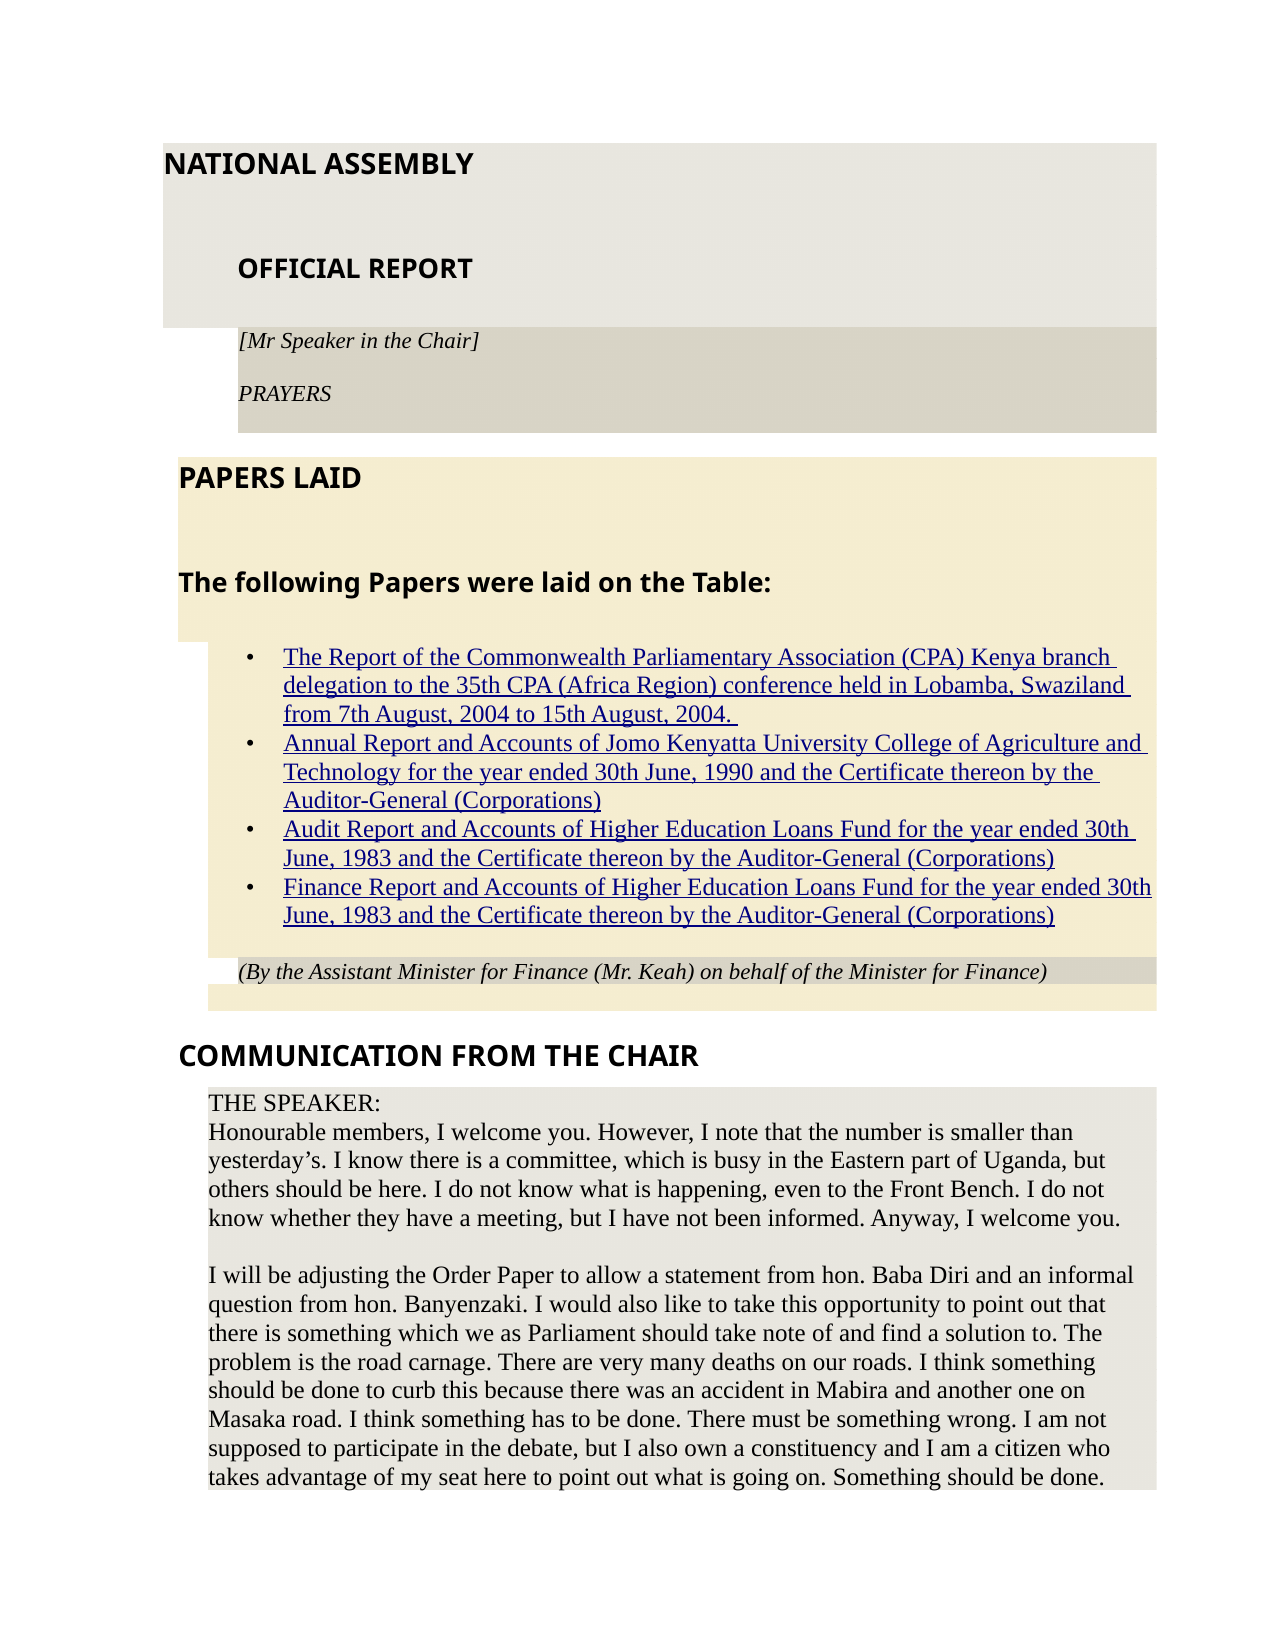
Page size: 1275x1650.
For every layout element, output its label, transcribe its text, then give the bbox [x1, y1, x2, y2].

picture [238, 406, 1157, 433]
text [Mr Speaker in the Chair] [238, 327, 1157, 353]
picture [208, 1232, 1157, 1260]
picture [178, 497, 1157, 563]
picture [163, 286, 1157, 328]
subtitle COMMUNICATION FROM THE CHAIR [178, 1036, 1157, 1075]
subtitle The following Papers were laid on the Table: [178, 563, 1157, 600]
text Honourable members, I welcome you. However, I note that the number is smaller than yesterday’s. I know there is a committee, which is busy in the Eastern part of Uganda, but others should be here. I do not know what is happening, even to the Front Bench. I do not know whether they have a meeting, but I have not been informed. Anyway, I welcome you. [208, 1117, 1157, 1232]
subtitle PAPERS LAID [178, 458, 1157, 497]
subtitle OFFICIAL REPORT [163, 249, 1157, 286]
subtitle NATIONAL ASSEMBLY [163, 143, 1157, 183]
list Annual Report and Accounts of Jomo Kenyatta University College of Agriculture and Technology for the year ended 30th June, 1990 and the Certificate thereon by the Auditor-General (Corporations) [246, 728, 1157, 814]
picture [163, 183, 1157, 249]
list Audit Report and Accounts of Higher Education Loans Fund for the year ended 30th June, 1983 and the Certificate thereon by the Auditor-General (Corporations) [246, 814, 1157, 872]
text I will be adjusting the Order Paper to allow a statement from hon. Baba Diri and an informal question from hon. Banyenzaki. I would also like to take this opportunity to point out that there is something which we as Parliament should take note of and find a solution to. The problem is the road carnage. There are very many deaths on our roads. I think something should be done to curb this because there was an accident in Mabira and another one on Masaka road. I think something has to be done. There must be something wrong. I am not supposed to participate in the debate, but I also own a constituency and I am a citizen who takes advantage of my seat here to point out what is going on. Something should be done. [208, 1260, 1157, 1490]
picture [238, 353, 1157, 380]
picture [178, 600, 1157, 958]
text PRAYERS [238, 380, 1157, 406]
picture [208, 984, 1157, 1011]
text THE SPEAKER: [208, 1088, 1157, 1117]
list Finance Report and Accounts of Higher Education Loans Fund for the year ended 30th June, 1983 and the Certificate thereon by the Auditor-General (Corporations) [246, 872, 1157, 929]
text (By the Assistant Minister for Finance (Mr. Keah) on behalf of the Minister for Finance) [238, 958, 1157, 984]
list The Report of the Commonwealth Parliamentary Association (CPA) Kenya branch delegation to the 35th CPA (Africa Region) conference held in Lobamba, Swaziland from 7th August, 2004 to 15th August, 2004. [246, 642, 1157, 728]
